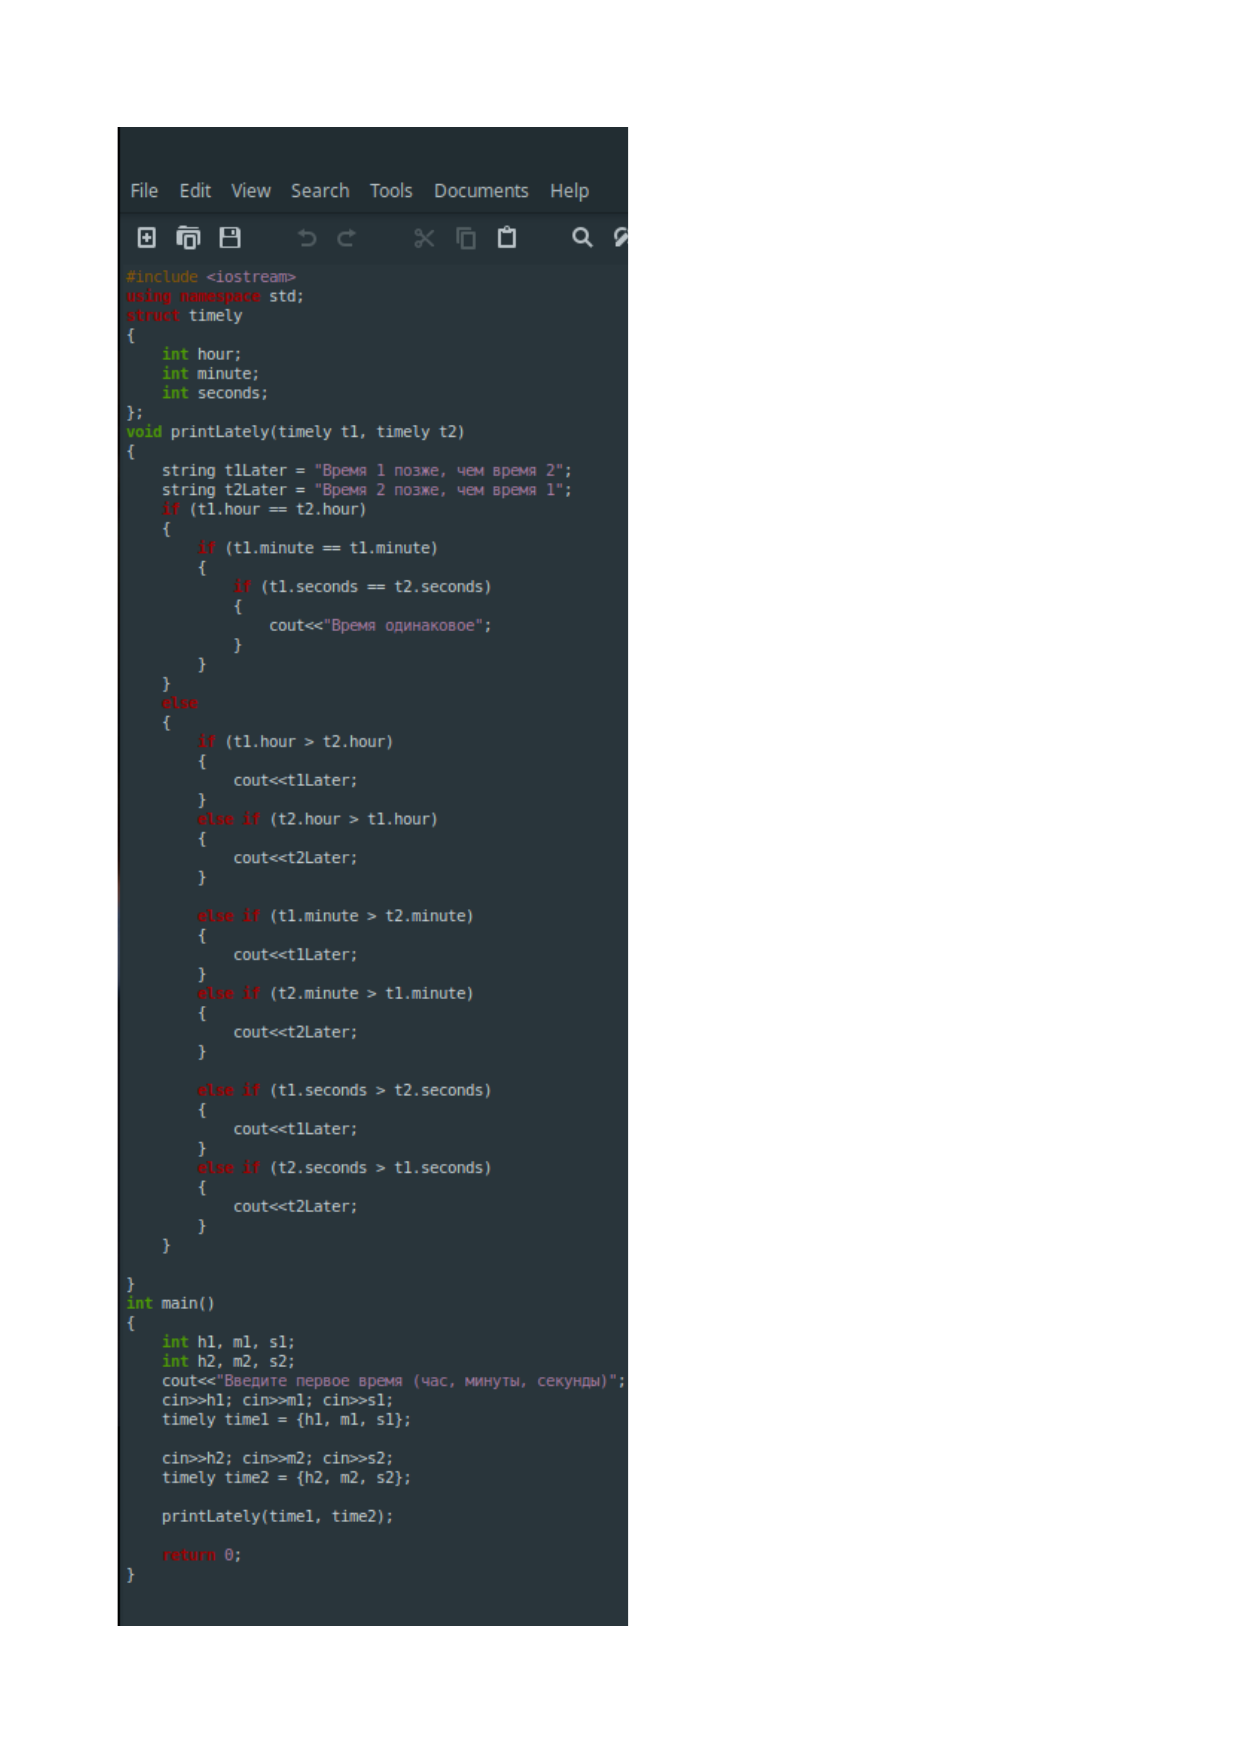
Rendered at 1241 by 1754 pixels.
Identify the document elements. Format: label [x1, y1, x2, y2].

picture [284, 127, 396, 1626]
